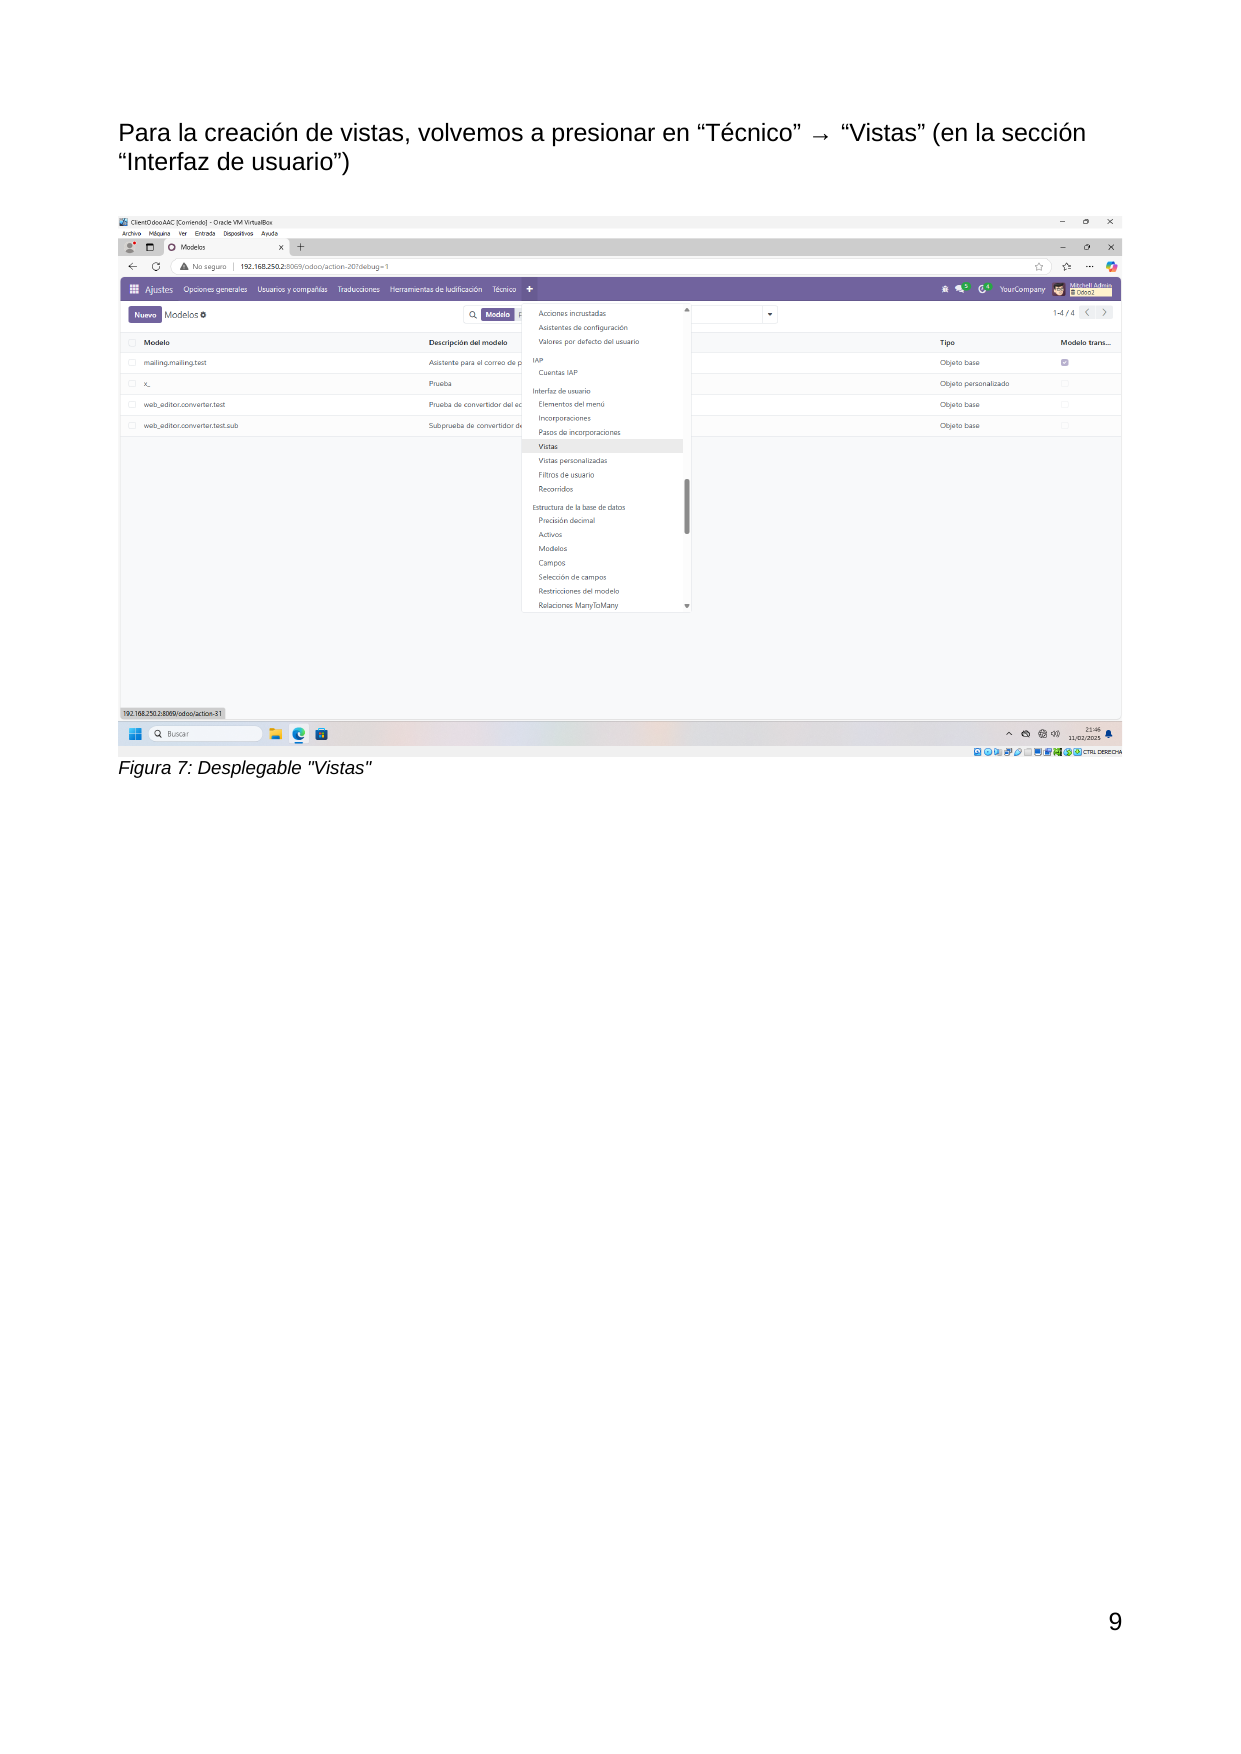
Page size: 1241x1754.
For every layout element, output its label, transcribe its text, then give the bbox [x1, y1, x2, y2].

text Figura 7: Desplegable "Vistas" [118, 757, 1122, 778]
text Para la creación de vistas, volvemos a presionar en “Técnico” → “Vistas” (en la sección “Interfaz de usuario”) [118, 118, 1122, 176]
picture [118, 216, 1123, 757]
